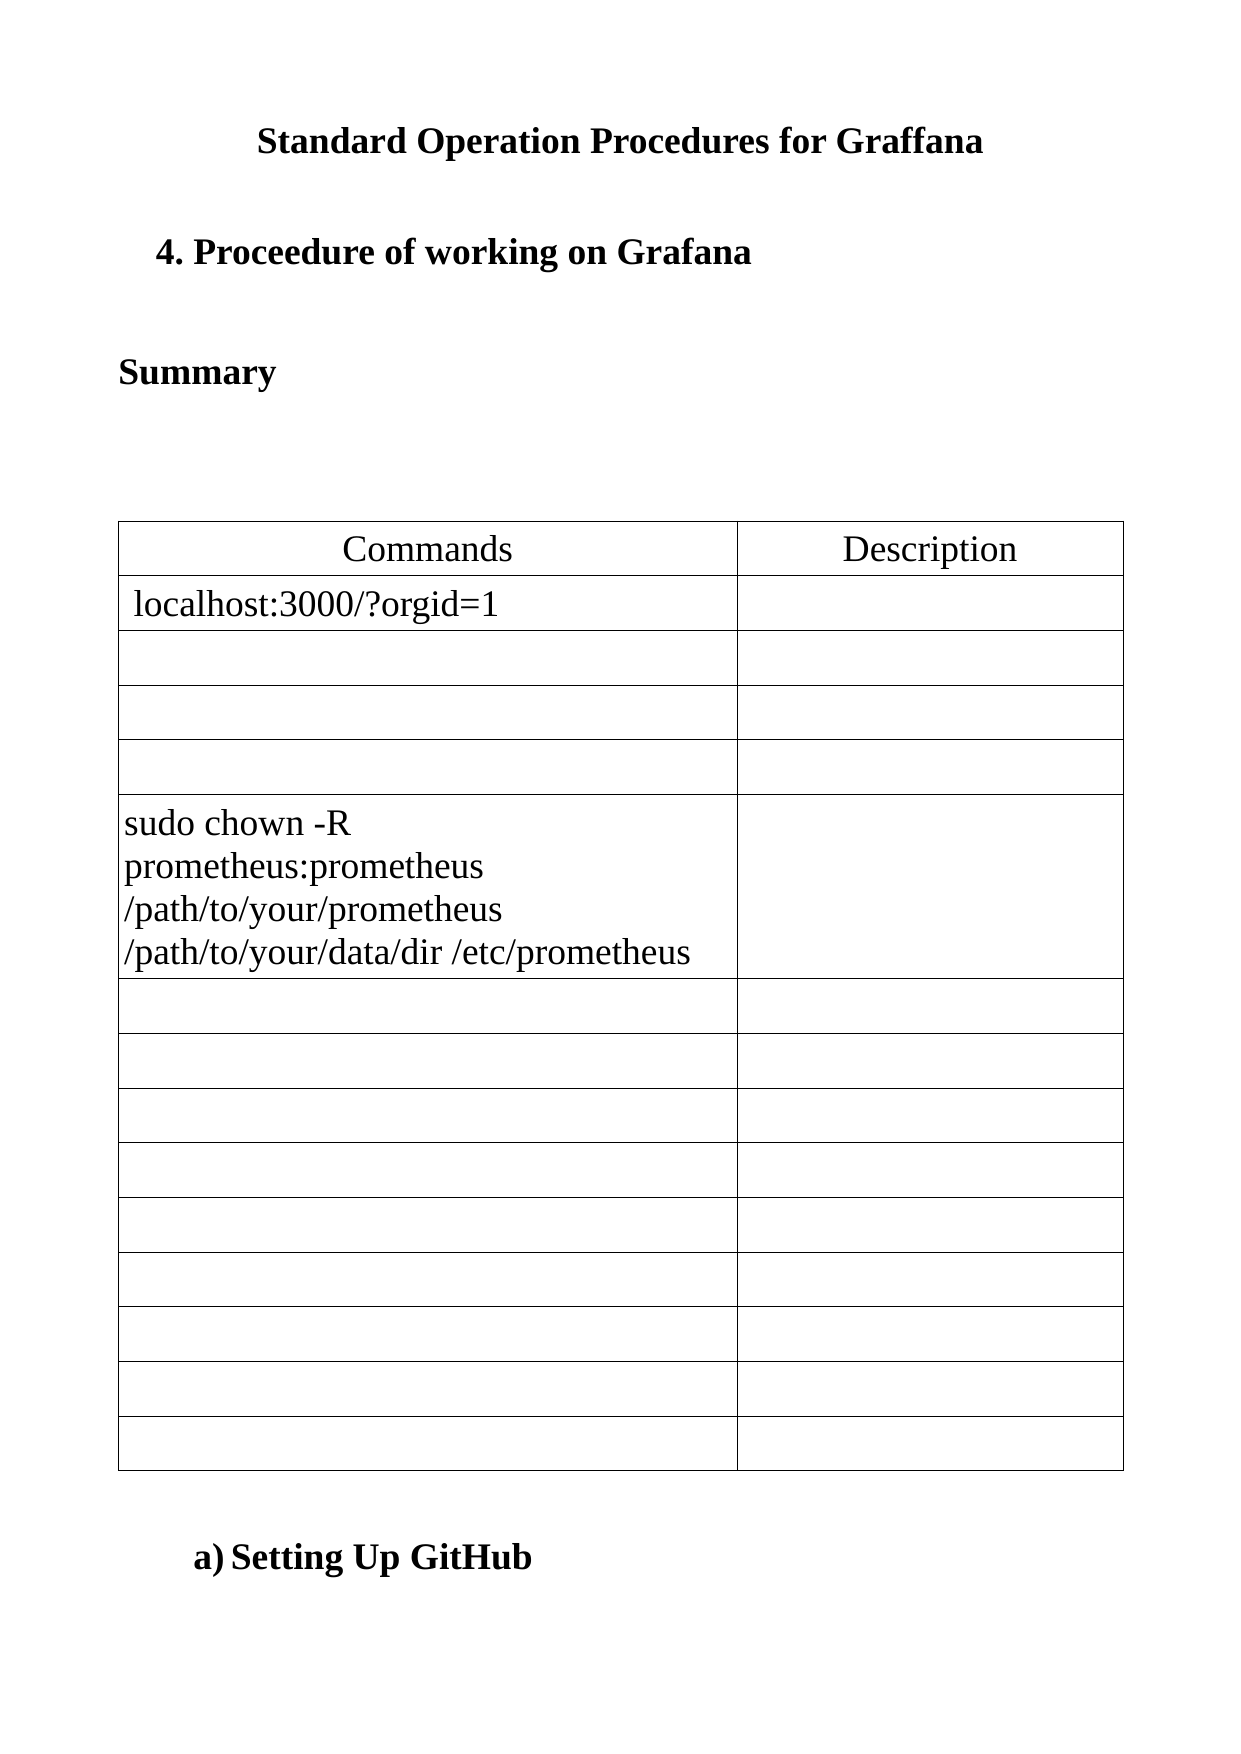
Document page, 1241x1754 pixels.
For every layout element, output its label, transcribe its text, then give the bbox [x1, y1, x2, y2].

table_cell [738, 740, 1123, 794]
table_cell [119, 1089, 737, 1142]
subtitle Proceedure of working on Grafana [156, 229, 1122, 272]
table_cell [738, 1198, 1123, 1252]
table_cell [119, 979, 737, 1033]
table_cell [738, 1034, 1123, 1087]
table_cell [738, 1089, 1123, 1142]
table_cell [738, 576, 1123, 630]
table_cell [738, 1362, 1123, 1416]
table_cell [119, 1034, 737, 1087]
table_cell [119, 1362, 737, 1416]
table_cell localhost:3000/?orgid=1 [119, 576, 737, 630]
table_header Commands [119, 522, 737, 575]
table_cell [738, 795, 1123, 978]
table_header Description [738, 522, 1123, 575]
table_cell [119, 686, 737, 739]
table_cell [119, 1417, 737, 1470]
table_cell [738, 1143, 1123, 1197]
table_cell [738, 979, 1123, 1033]
table_cell [738, 1253, 1123, 1306]
table_cell [119, 1307, 737, 1361]
table_cell [738, 1307, 1123, 1361]
table_cell [119, 1253, 737, 1306]
text Summary [118, 349, 1122, 392]
text Standard Operation Procedures for Graffana [118, 118, 1122, 161]
table_cell [738, 631, 1123, 685]
subtitle Setting Up GitHub [193, 1534, 1122, 1577]
table_cell [738, 1417, 1123, 1470]
table_cell [738, 686, 1123, 739]
table_cell [119, 1198, 737, 1252]
table_cell [119, 631, 737, 685]
table_cell [119, 740, 737, 794]
table_cell [119, 1143, 737, 1197]
table_cell sudo chown -R prometheus:prometheus /path/to/your/prometheus /path/to/your/data/dir /etc/prometheus [119, 795, 737, 978]
